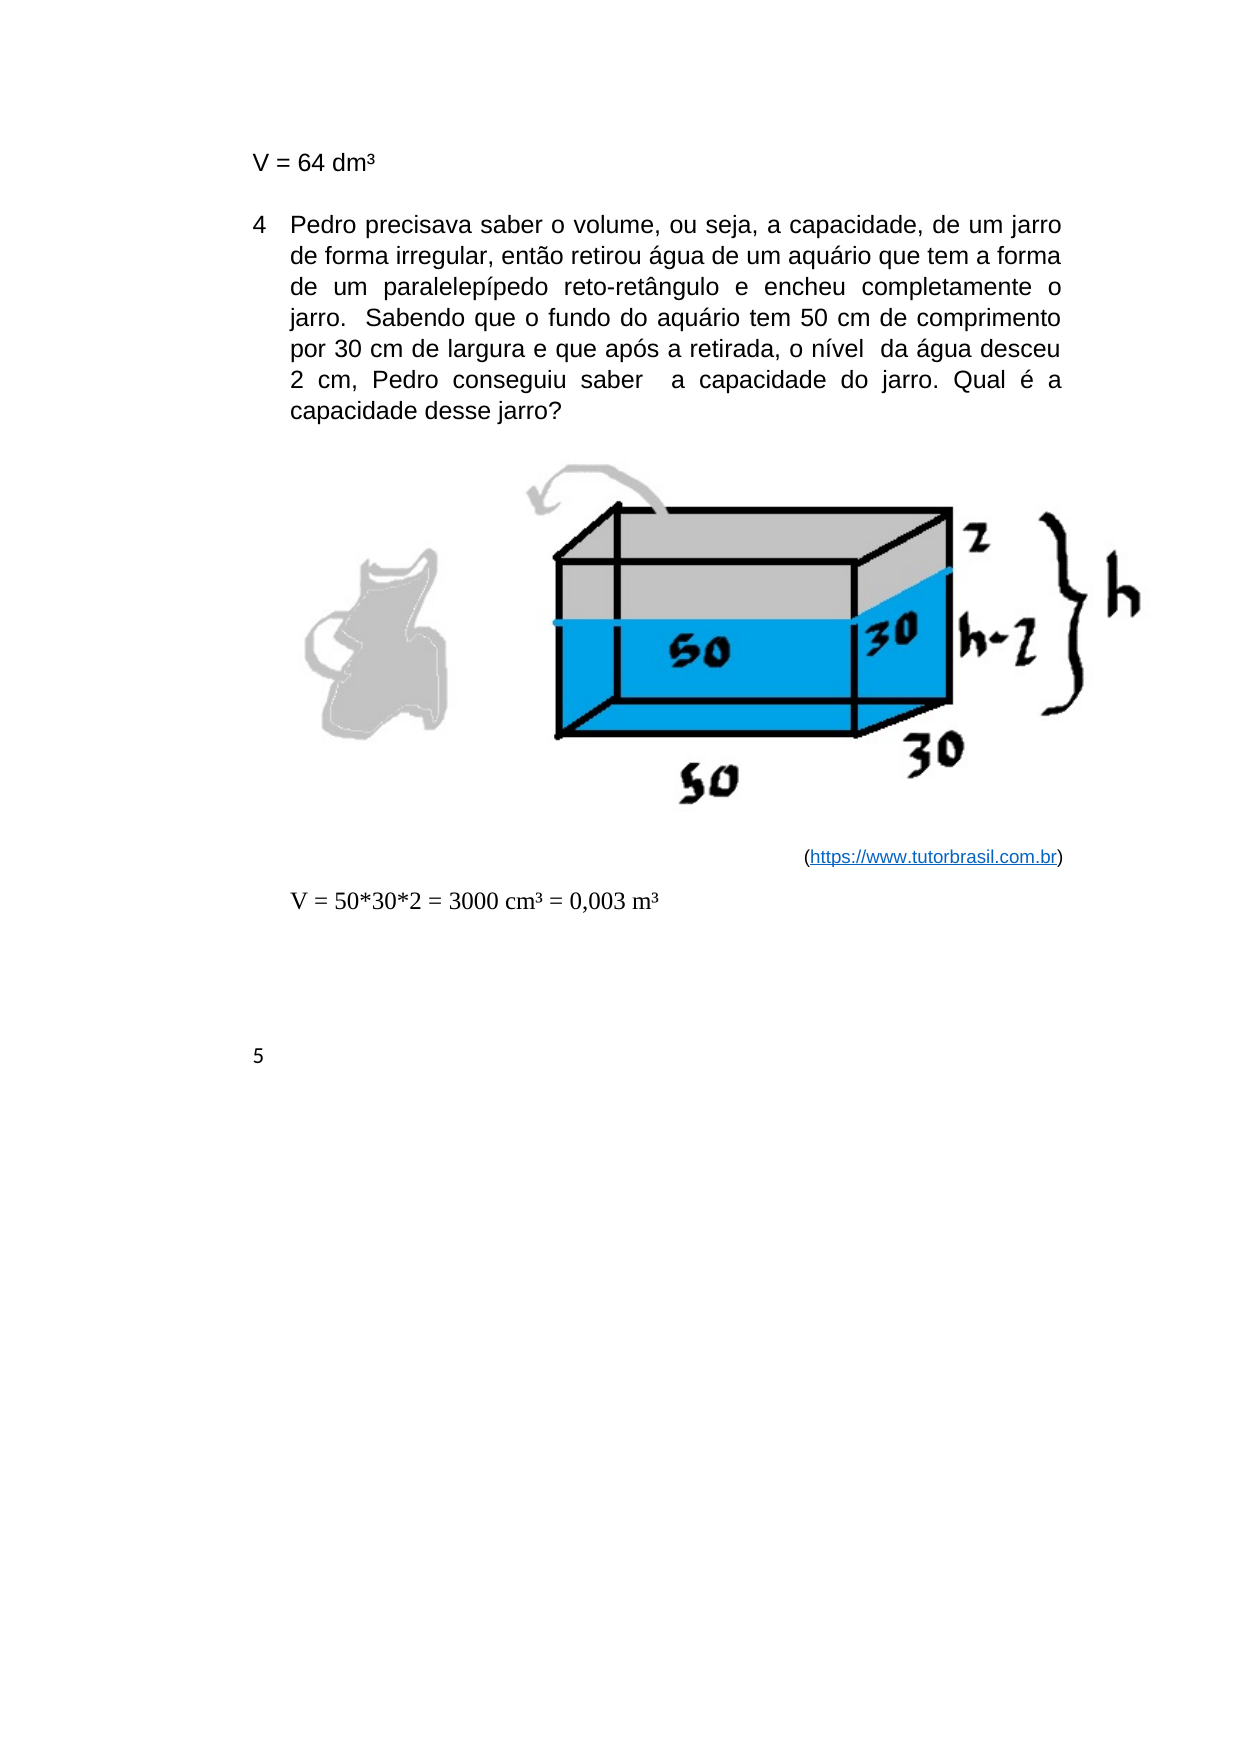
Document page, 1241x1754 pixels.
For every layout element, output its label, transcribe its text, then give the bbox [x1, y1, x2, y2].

list V = 50*30*2 = 3000 cm³ = 0,003 m³ [290, 886, 1063, 915]
picture [289, 427, 1176, 827]
list V = 64 dm³ [252, 148, 1063, 176]
list Pedro precisava saber o volume, ou seja, a capacidade, de um jarro de forma irregular, então retirou água de um aquário que tem a forma de um paralelepípedo reto-retângulo e encheu completamente o jarro. Sabendo que o fundo do aquário tem 50 cm de comprimento por 30 cm de largura e que após a retirada, o nível da água desceu 2 cm, Pedro conseguiu saber a capacidade do jarro. Qual é a capacidade desse jarro? [252, 210, 1063, 425]
text (https://www.tutorbrasil.com.br) [177, 846, 1063, 867]
